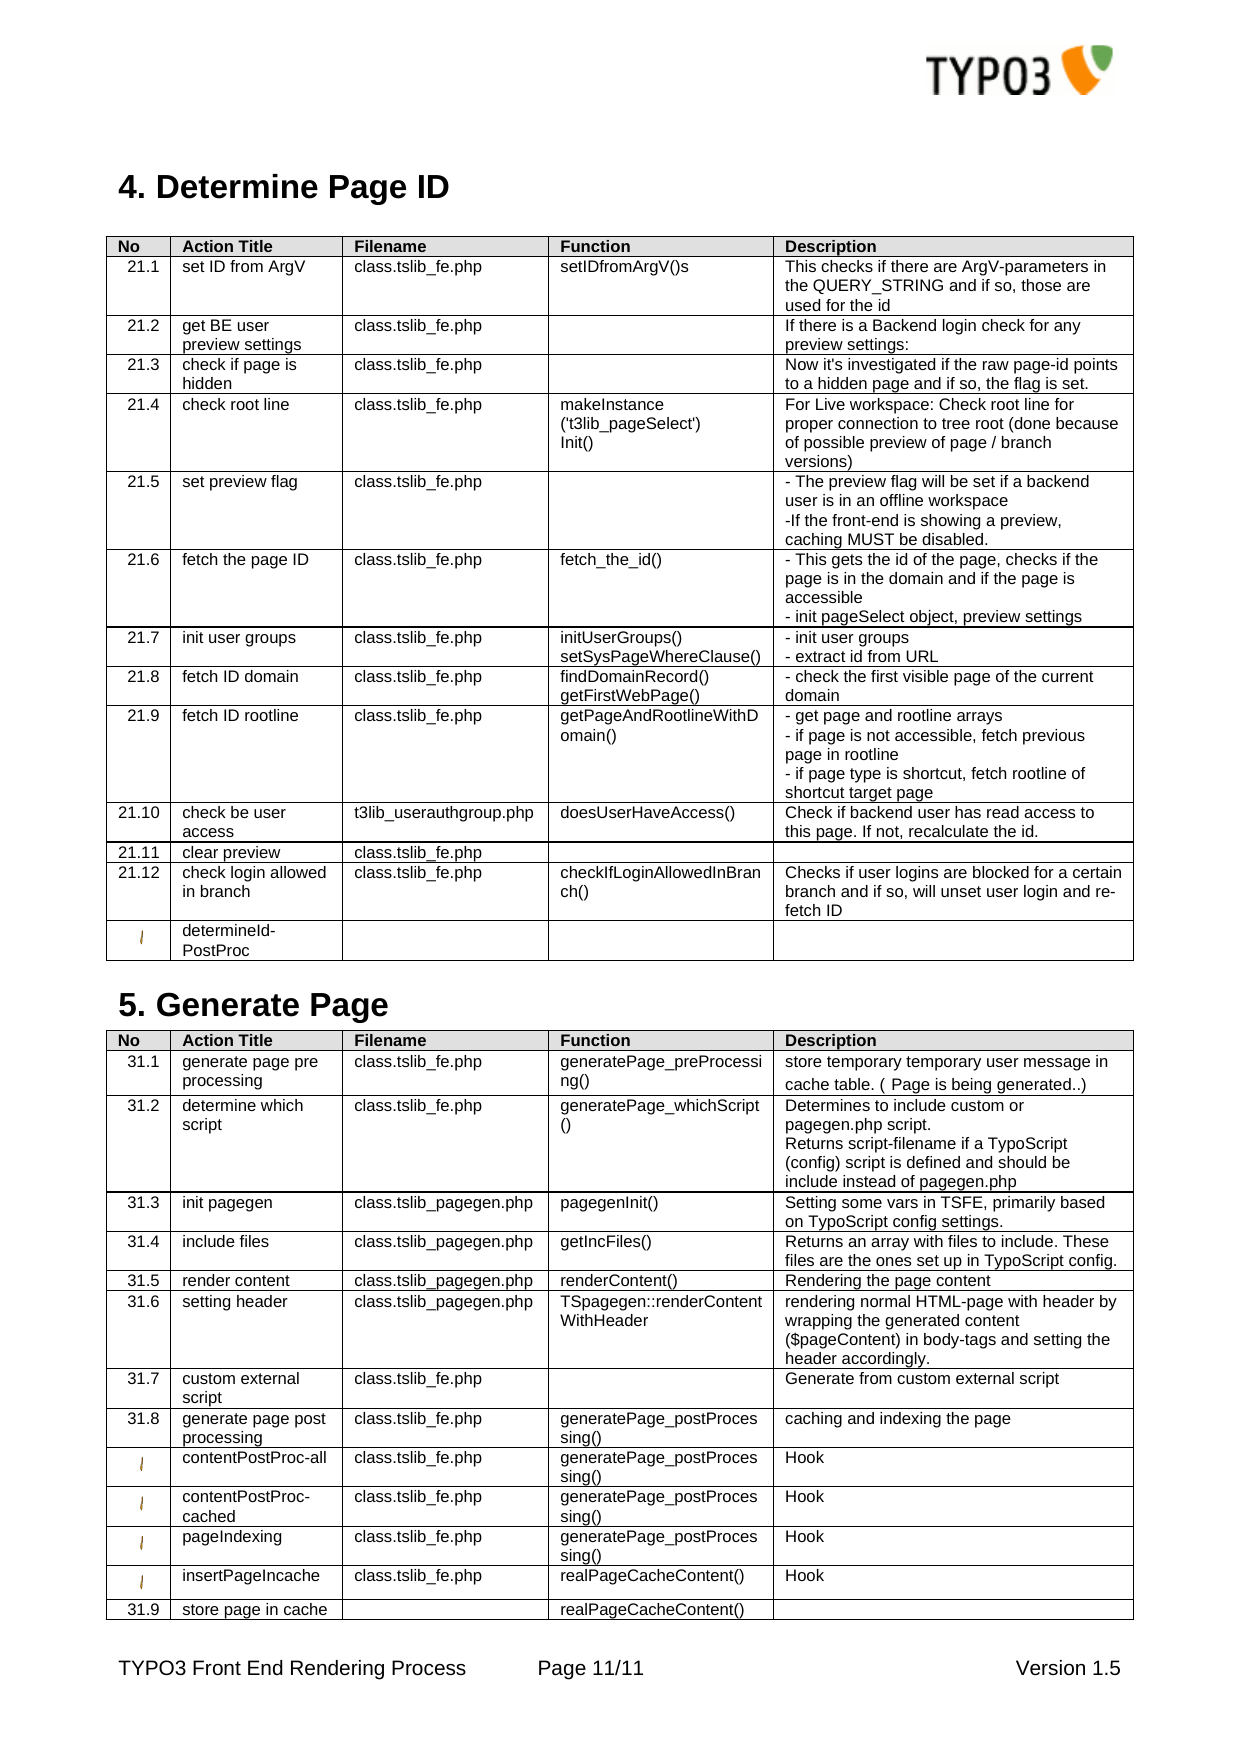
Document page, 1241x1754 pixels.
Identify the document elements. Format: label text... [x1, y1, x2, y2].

table_cell insertPageIncache [171, 1566, 342, 1599]
table_cell 31.2 [107, 1096, 170, 1191]
table_cell Now it's investigated if the raw page-id points to a hidden page and if so, the flag is set. [774, 355, 1133, 393]
table_cell t3lib_userauthgroup.php [343, 803, 548, 841]
table_cell 31.7 [107, 1369, 170, 1407]
table_cell 31.3 [107, 1193, 170, 1231]
table_cell generatePage_postProcessing() [549, 1487, 773, 1526]
table_cell generatePage_postProcessing() [549, 1527, 773, 1565]
table_cell getIncFiles() [549, 1232, 773, 1270]
table_cell [549, 1369, 773, 1407]
table_cell Setting some vars in TSFE, primarily based on TypoScript config settings. [774, 1193, 1133, 1231]
table_cell [107, 921, 170, 959]
subtitle Determine Page ID [118, 167, 1122, 206]
table_cell doesUserHaveAccess() [549, 803, 773, 841]
table_cell caching and indexing the page [774, 1409, 1133, 1447]
table_header Description [774, 1031, 1133, 1050]
table_cell [549, 921, 773, 959]
table_cell This checks if there are ArgV-parameters in the QUERY_STRING and if so, those are used for the id [774, 257, 1133, 314]
table_cell [774, 1600, 1133, 1619]
table_cell Rendering the page content [774, 1271, 1133, 1290]
table_cell 31.6 [107, 1291, 170, 1368]
table_cell store temporary temporary user message in cache table. ( Page is being generated..) [774, 1051, 1133, 1094]
table_cell store page in cache [171, 1600, 342, 1619]
table_cell contentPostProc-all [171, 1448, 342, 1486]
table_cell init pagegen [171, 1193, 342, 1231]
table_cell makeInstance ('t3lib_pageSelect') Init() [549, 394, 773, 471]
table_cell Generate from custom external script [774, 1369, 1133, 1407]
table_cell TSpagegen::renderContentWithHeader [549, 1291, 773, 1368]
table_cell [107, 1487, 170, 1526]
table_cell generatePage_whichScript() [549, 1096, 773, 1191]
table_cell 21.7 [107, 628, 170, 666]
table_cell class.tslib_fe.php [343, 394, 548, 471]
table_cell 21.2 [107, 316, 170, 354]
table_cell 31.1 [107, 1051, 170, 1094]
table_cell get BE user preview settings [171, 316, 342, 354]
table_cell [107, 1527, 170, 1565]
table_cell 21.12 [107, 863, 170, 920]
table_cell realPageCacheContent() [549, 1600, 773, 1619]
table_header Function [549, 1031, 773, 1050]
table_cell 21.6 [107, 550, 170, 626]
table_cell 21.9 [107, 706, 170, 802]
table_cell class.tslib_fe.php [343, 843, 548, 862]
table_cell generatePage_postProcessing() [549, 1409, 773, 1447]
table_cell findDomainRecord() getFirstWebPage() [549, 667, 773, 705]
table_cell - The preview flag will be set if a backend user is in an offline workspace -If the front-end is showing a preview, caching MUST be disabled. [774, 472, 1133, 549]
table_cell class.tslib_fe.php [343, 706, 548, 802]
table_cell check be user access [171, 803, 342, 841]
table_header No [107, 1031, 170, 1050]
table_cell pageIndexing [171, 1527, 342, 1565]
table_cell initUserGroups() setSysPageWhereClause() [549, 628, 773, 666]
table_cell getPageAndRootlineWithDomain() [549, 706, 773, 802]
table_cell 21.10 [107, 803, 170, 841]
table_cell [107, 1566, 170, 1599]
table_cell set ID from ArgV [171, 257, 342, 314]
table_cell fetch ID domain [171, 667, 342, 705]
table_cell [774, 921, 1133, 959]
table_cell clear preview [171, 843, 342, 862]
table_cell [549, 316, 773, 354]
table_cell setting header [171, 1291, 342, 1368]
table_cell fetch the page ID [171, 550, 342, 626]
table_cell class.tslib_fe.php [343, 1566, 548, 1599]
table_cell Hook [774, 1448, 1133, 1486]
table_cell renderContent() [549, 1271, 773, 1290]
table_cell rendering normal HTML-page with header by wrapping the generated content ($pageContent) in body-tags and setting the header accordingly. [774, 1291, 1133, 1368]
table_cell 21.5 [107, 472, 170, 549]
table_cell contentPostProc-cached [171, 1487, 342, 1526]
table_cell class.tslib_fe.php [343, 355, 548, 393]
table_cell class.tslib_fe.php [343, 1527, 548, 1565]
table_cell determine which script [171, 1096, 342, 1191]
table_cell Check if backend user has read access to this page. If not, recalculate the id. [774, 803, 1133, 841]
table_cell - get page and rootline arrays - if page is not accessible, fetch previous page in rootline - if page type is shortcut, fetch rootline of shortcut target page [774, 706, 1133, 802]
table_cell For Live workspace: Check root line for proper connection to tree root (done because of possible preview of page / branch versions) [774, 394, 1133, 471]
table_cell pagegenInit() [549, 1193, 773, 1231]
table_cell class.tslib_fe.php [343, 628, 548, 666]
table_cell custom external script [171, 1369, 342, 1407]
table_cell class.tslib_pagegen.php [343, 1291, 548, 1368]
table_cell [549, 843, 773, 862]
table_cell - check the first visible page of the current domain [774, 667, 1133, 705]
subtitle Generate Page [118, 986, 1122, 1024]
table_cell class.tslib_fe.php [343, 1051, 548, 1094]
table_header Action Title [171, 237, 342, 256]
table_cell class.tslib_pagegen.php [343, 1271, 548, 1290]
table_header Filename [343, 237, 548, 256]
table_cell include files [171, 1232, 342, 1270]
table_cell fetch ID rootline [171, 706, 342, 802]
table_cell class.tslib_fe.php [343, 1369, 548, 1407]
table_cell class.tslib_fe.php [343, 316, 548, 354]
table_cell class.tslib_fe.php [343, 1409, 548, 1447]
table_cell 31.5 [107, 1271, 170, 1290]
table_cell [549, 472, 773, 549]
table_cell generatePage_preProcessing() [549, 1051, 773, 1094]
table_cell class.tslib_fe.php [343, 1487, 548, 1526]
table_header Function [549, 237, 773, 256]
table_cell class.tslib_fe.php [343, 1448, 548, 1486]
table_cell Hook [774, 1566, 1133, 1599]
table_cell - init user groups - extract id from URL [774, 628, 1133, 666]
table_cell init user groups [171, 628, 342, 666]
table_cell class.tslib_fe.php [343, 257, 548, 314]
table_cell [107, 1448, 170, 1486]
table_cell realPageCacheContent() [549, 1566, 773, 1599]
table_cell 31.9 [107, 1600, 170, 1619]
table_cell 21.11 [107, 843, 170, 862]
table_cell [774, 843, 1133, 862]
table_cell Hook [774, 1527, 1133, 1565]
table_cell determineId-PostProc [171, 921, 342, 959]
table_cell fetch_the_id() [549, 550, 773, 626]
table_cell Checks if user logins are blocked for a certain branch and if so, will unset user login and re-fetch ID [774, 863, 1133, 920]
table_cell - This gets the id of the page, checks if the page is in the domain and if the page is accessible - init pageSelect object, preview settings [774, 550, 1133, 626]
table_cell class.tslib_fe.php [343, 667, 548, 705]
table_cell If there is a Backend login check for any preview settings: [774, 316, 1133, 354]
table_cell [549, 355, 773, 393]
table_cell 21.3 [107, 355, 170, 393]
table_header Action Title [171, 1031, 342, 1050]
table_cell class.tslib_fe.php [343, 1096, 548, 1191]
table_cell check if page is hidden [171, 355, 342, 393]
table_cell generate page pre processing [171, 1051, 342, 1094]
table_header Filename [343, 1031, 548, 1050]
table_header No [107, 237, 170, 256]
table_cell generatePage_postProcessing() [549, 1448, 773, 1486]
table_header Description [774, 237, 1133, 256]
table_cell 21.8 [107, 667, 170, 705]
table_cell render content [171, 1271, 342, 1290]
table_cell class.tslib_fe.php [343, 550, 548, 626]
table_cell 21.1 [107, 257, 170, 314]
table_cell 31.8 [107, 1409, 170, 1447]
table_cell class.tslib_fe.php [343, 472, 548, 549]
table_cell [343, 921, 548, 959]
table_cell Determines to include custom or pagegen.php script. Returns script-filename if a TypoScript (config) script is defined and should be include instead of pagegen.php [774, 1096, 1133, 1191]
table_cell set preview flag [171, 472, 342, 549]
table_cell checkIfLoginAllowedInBranch() [549, 863, 773, 920]
table_cell generate page post processing [171, 1409, 342, 1447]
picture [926, 44, 1116, 95]
table_cell Returns an array with files to include. These files are the ones set up in TypoScript config. [774, 1232, 1133, 1270]
table_cell 21.4 [107, 394, 170, 471]
table_cell 31.4 [107, 1232, 170, 1270]
table_cell Hook [774, 1487, 1133, 1526]
table_cell class.tslib_fe.php [343, 863, 548, 920]
table_cell check root line [171, 394, 342, 471]
table_cell class.tslib_pagegen.php [343, 1232, 548, 1270]
table_cell check login allowed in branch [171, 863, 342, 920]
table_cell setIDfromArgV()s [549, 257, 773, 314]
table_cell [343, 1600, 548, 1619]
table_cell class.tslib_pagegen.php [343, 1193, 548, 1231]
